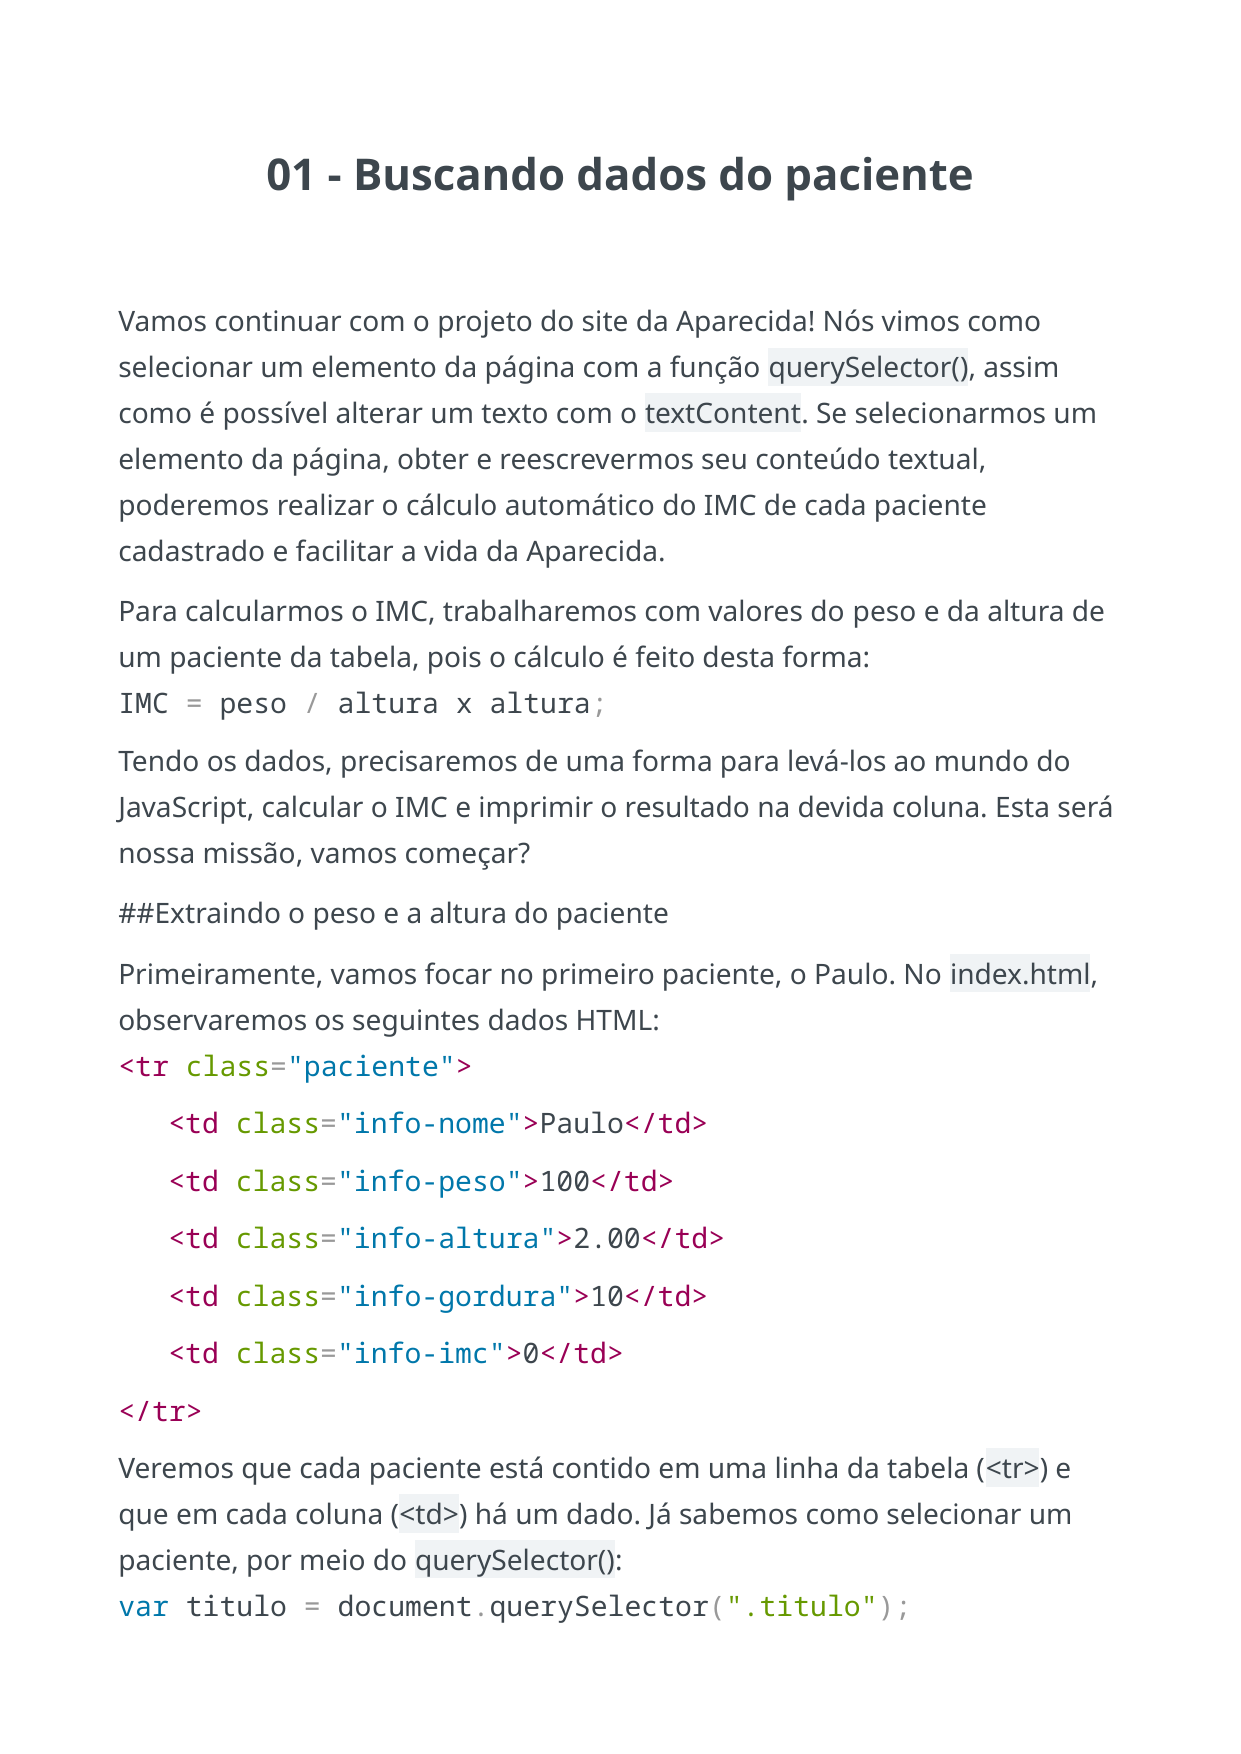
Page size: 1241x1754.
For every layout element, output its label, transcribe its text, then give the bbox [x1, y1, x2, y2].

text Para calcularmos o IMC, trabalharemos com valores do peso e da altura de um paciente da tabela, pois o cálculo é feito desta forma: [118, 592, 1122, 676]
text <td class="info-peso">100</td> [118, 1161, 1122, 1199]
text <tr class="paciente"> [118, 1046, 1122, 1084]
text Vamos continuar com o projeto do site da Aparecida! Nós vimos como selecionar um elemento da página com a função querySelector(), assim como é possível alterar um texto com o textContent. Se selecionarmos um elemento da página, obter e reescrevermos seu conteúdo textual, poderemos realizar o cálculo automático do IMC de cada paciente cadastrado e facilitar a vida da Aparecida. [118, 301, 1122, 569]
text Primeiramente, vamos focar no primeiro paciente, o Paulo. No index.html, observaremos os seguintes dados HTML: [118, 954, 1122, 1038]
text <td class="info-gordura">10</td> [118, 1276, 1122, 1314]
text </tr> [118, 1391, 1122, 1429]
text IMC = peso / altura x altura; [118, 683, 1122, 722]
text <td class="info-imc">0</td> [118, 1333, 1122, 1372]
text Veremos que cada paciente está contido em uma linha da tabela (<tr>) e que em cada coluna (<td>) há um dado. Já sabemos como selecionar um paciente, por meio do querySelector(): [118, 1448, 1122, 1578]
subtitle 01 - Buscando dados do paciente [118, 143, 1122, 203]
text var titulo = document.querySelector(".titulo"); [118, 1586, 1122, 1624]
text <td class="info-nome">Paulo</td> [118, 1103, 1122, 1142]
text Tendo os dados, precisaremos de uma forma para levá-los ao mundo do JavaScript, calcular o IMC e imprimir o resultado na devida coluna. Esta será nossa missão, vamos começar? [118, 741, 1122, 871]
text ##Extraindo o peso e a altura do paciente [118, 893, 1122, 932]
text <td class="info-altura">2.00</td> [118, 1218, 1122, 1257]
